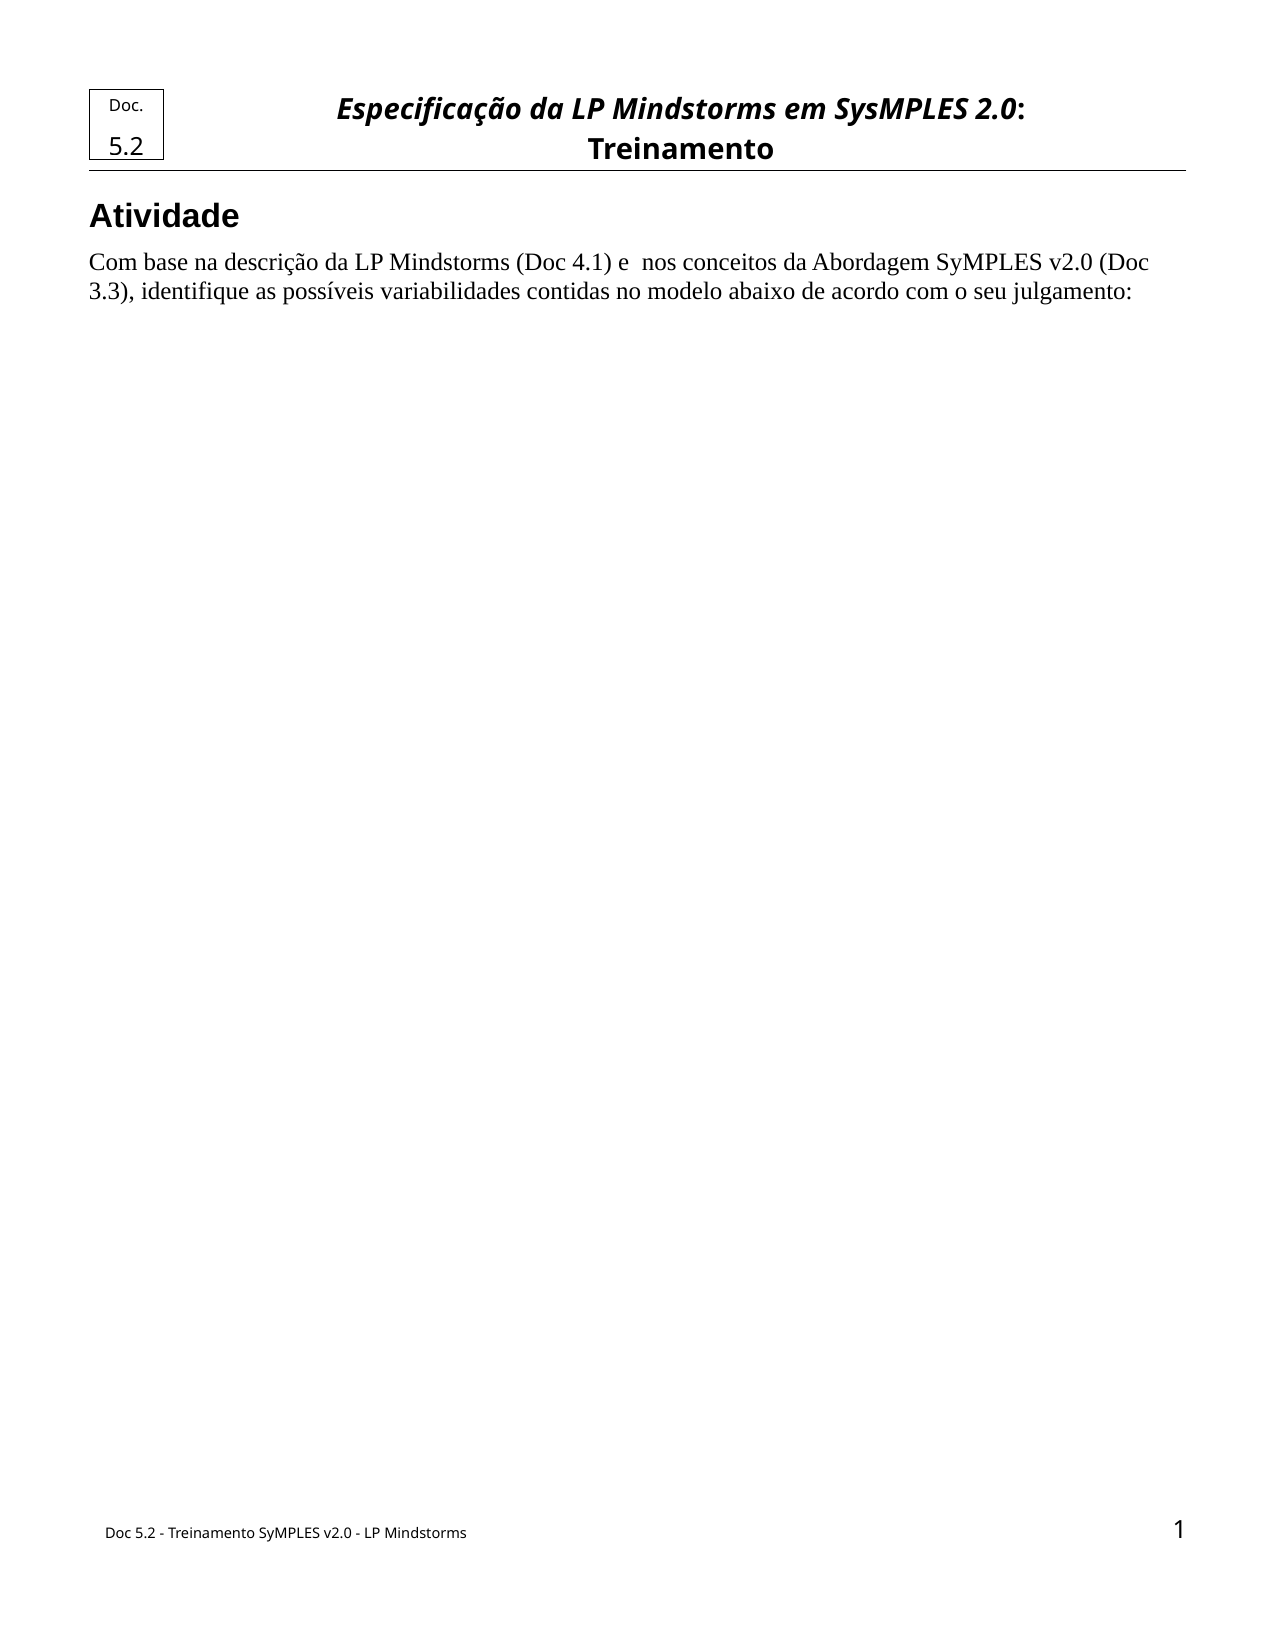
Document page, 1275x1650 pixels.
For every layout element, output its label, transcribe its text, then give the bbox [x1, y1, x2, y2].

text Treinamento [89, 128, 1186, 170]
text Especificação da LP Mindstorms em SysMPLES 2.0: [164, 89, 1186, 128]
text [90, 90, 163, 159]
text Com base na descrição da LP Mindstorms (Doc 4.1) e nos conceitos da Abordagem SyMPLES v2.0 (Doc 3.3), identifique as possíveis variabilidades contidas no modelo abaixo de acordo com o seu julgamento: [89, 247, 1186, 305]
text 5.2 [93, 128, 159, 155]
subtitle Atividade [89, 196, 1186, 235]
text Doc. [93, 93, 159, 116]
